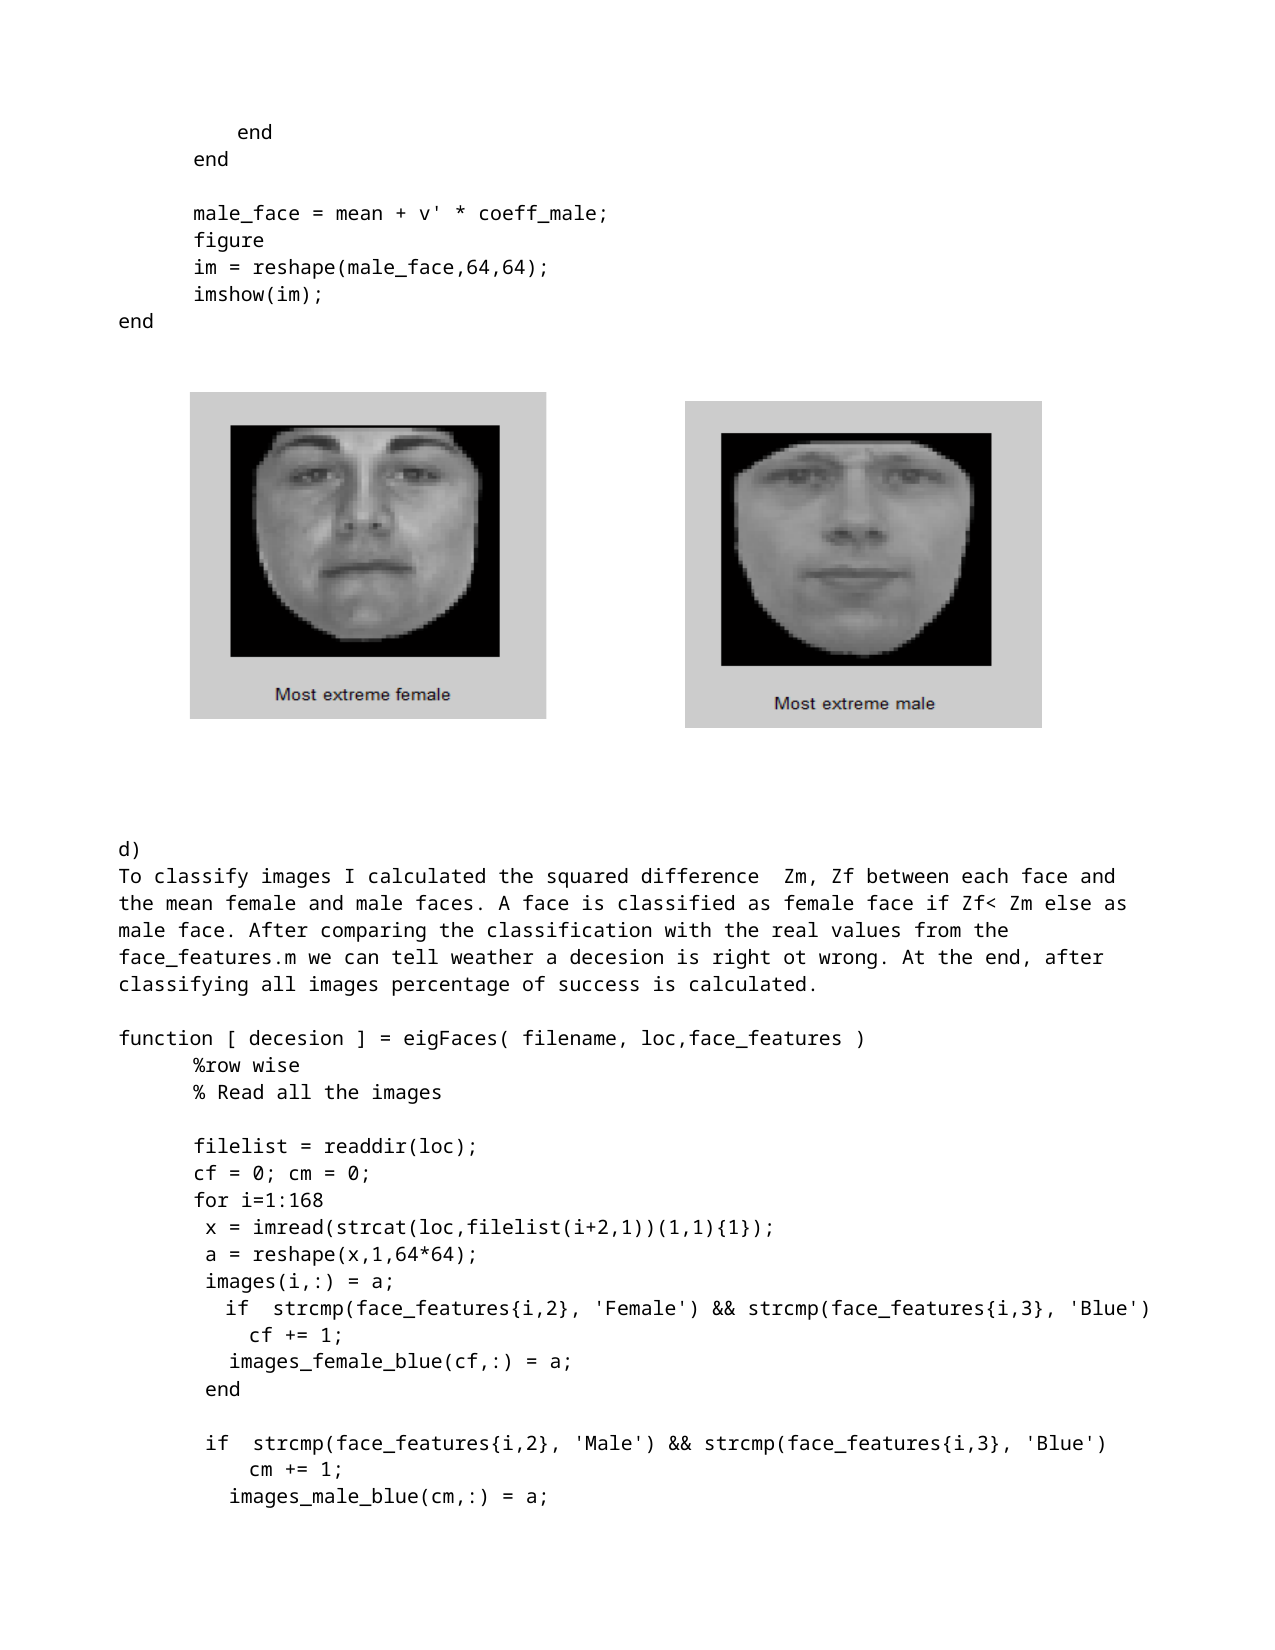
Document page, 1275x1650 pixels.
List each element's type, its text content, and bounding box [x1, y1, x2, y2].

text cf += 1; [118, 1321, 1157, 1348]
text male_face = mean + v' * coeff_male; [118, 199, 1157, 226]
text To classify images I calculated the squared difference Zm, Zf between each face and the mean female and male faces. A face is classified as female face if Zf< Zm else as male face. After comparing the classification with the real values from the face_features.m we can tell weather a decesion is right ot wrong. At the end, after classifying all images percentage of success is calculated. [118, 862, 1157, 997]
text im = reshape(male_face,64,64); [118, 253, 1157, 280]
text end [118, 1375, 1157, 1402]
text end [118, 307, 1157, 334]
picture [189, 392, 547, 719]
text end [118, 145, 1157, 172]
text a = reshape(x,1,64*64); [118, 1240, 1157, 1267]
text figure [118, 226, 1157, 253]
text images_male_blue(cm,:) = a; [118, 1483, 1157, 1510]
picture [685, 401, 1042, 728]
text cf = 0; cm = 0; [118, 1159, 1157, 1186]
text d) [118, 835, 1157, 862]
text images(i,:) = a; [118, 1267, 1157, 1294]
text function [ decesion ] = eigFaces( filename, loc,face_features ) [118, 1024, 1157, 1051]
text if strcmp(face_features{i,2}, 'Female') && strcmp(face_features{i,3}, 'Blue') [118, 1294, 1157, 1321]
text if strcmp(face_features{i,2}, 'Male') && strcmp(face_features{i,3}, 'Blue') [118, 1429, 1157, 1456]
text images_female_blue(cf,:) = a; [118, 1348, 1157, 1375]
text x = imread(strcat(loc,filelist(i+2,1))(1,1){1}); [118, 1213, 1157, 1240]
text % Read all the images [118, 1078, 1157, 1105]
text %row wise [118, 1051, 1157, 1078]
text imshow(im); [118, 280, 1157, 307]
text filelist = readdir(loc); [118, 1132, 1157, 1159]
text end [118, 118, 1157, 145]
text cm += 1; [118, 1456, 1157, 1483]
text for i=1:168 [118, 1186, 1157, 1213]
